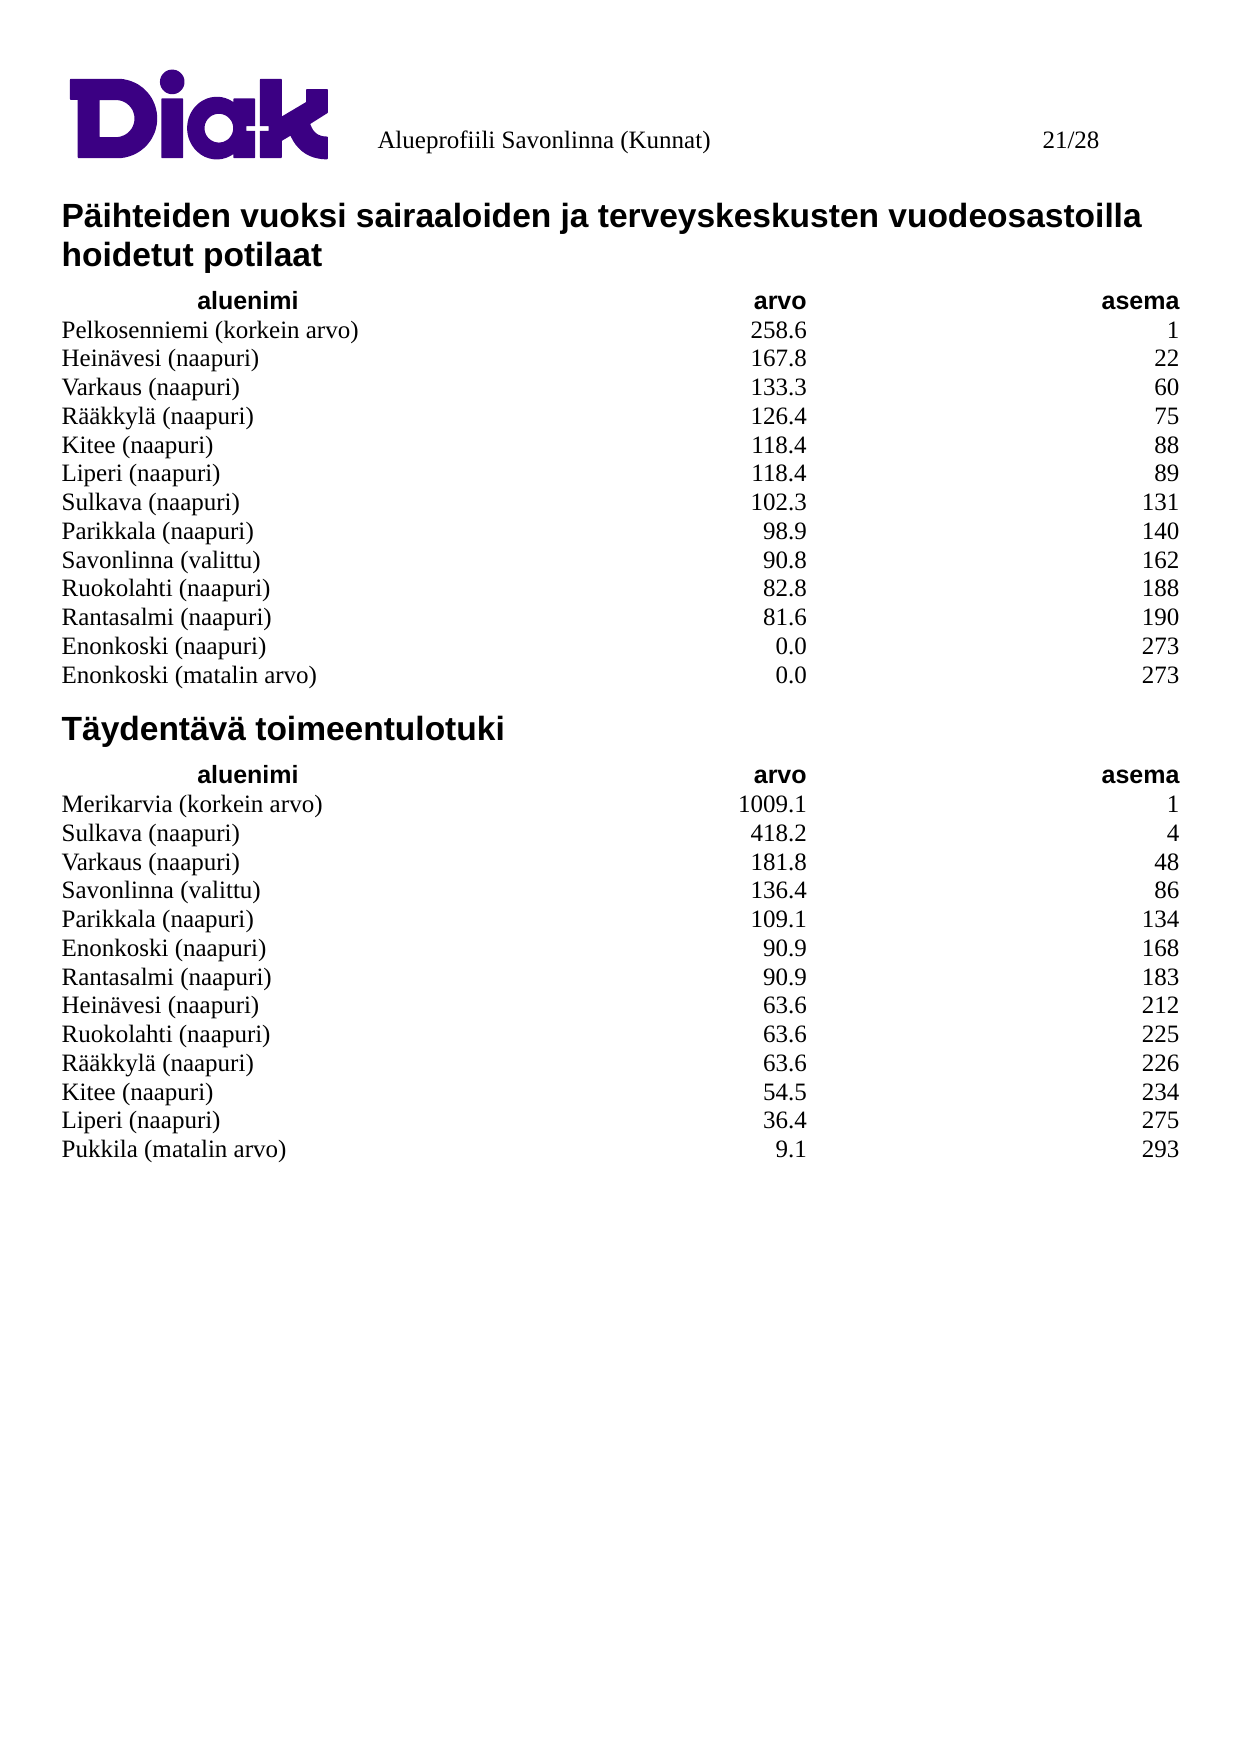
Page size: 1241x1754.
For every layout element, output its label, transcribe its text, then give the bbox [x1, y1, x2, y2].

table_cell 102.3 [434, 487, 806, 516]
table_header aluenimi [61, 286, 434, 315]
table_cell 63.6 [434, 1048, 806, 1077]
table_cell 258.6 [434, 315, 806, 343]
table_cell Enonkoski (naapuri) [61, 631, 434, 660]
table_cell 22 [806, 344, 1179, 372]
table_cell Ruokolahti (naapuri) [61, 1019, 434, 1048]
table_cell 168 [806, 933, 1179, 962]
table_cell 133.3 [434, 372, 806, 401]
table_cell 90.9 [434, 962, 806, 990]
table_cell Rääkkylä (naapuri) [61, 1048, 434, 1077]
table_cell Kitee (naapuri) [61, 1077, 434, 1105]
table_cell Sulkava (naapuri) [61, 818, 434, 847]
table_cell Savonlinna (valittu) [61, 875, 434, 904]
table_cell Ruokolahti (naapuri) [61, 574, 434, 602]
table_cell Savonlinna (valittu) [61, 545, 434, 573]
table_cell 60 [806, 372, 1179, 401]
table_cell Heinävesi (naapuri) [61, 344, 434, 372]
table_cell Merikarvia (korkein arvo) [61, 789, 434, 818]
table_cell 90.8 [434, 545, 806, 573]
table_cell Liperi (naapuri) [61, 459, 434, 487]
table_cell 418.2 [434, 818, 806, 847]
table_cell Enonkoski (matalin arvo) [61, 660, 434, 688]
table_cell 131 [806, 487, 1179, 516]
table_cell Rääkkylä (naapuri) [61, 401, 434, 430]
table_cell 54.5 [434, 1077, 806, 1105]
table_cell 134 [806, 904, 1179, 933]
table_cell 63.6 [434, 990, 806, 1019]
table_cell 226 [806, 1048, 1179, 1077]
table_cell Varkaus (naapuri) [61, 372, 434, 401]
table_cell 190 [806, 602, 1179, 631]
table_cell Parikkala (naapuri) [61, 516, 434, 545]
table_cell 212 [806, 990, 1179, 1019]
table_cell 136.4 [434, 875, 806, 904]
table_cell 126.4 [434, 401, 806, 430]
table_cell Varkaus (naapuri) [61, 847, 434, 875]
table_cell 273 [806, 631, 1179, 660]
table_cell 0.0 [434, 660, 806, 688]
table_cell Heinävesi (naapuri) [61, 990, 434, 1019]
table_cell 86 [806, 875, 1179, 904]
table_header asema [806, 286, 1179, 315]
subtitle Täydentävä toimeentulotuki [61, 709, 1179, 748]
table_cell 88 [806, 430, 1179, 458]
table_cell Kitee (naapuri) [61, 430, 434, 458]
table_header asema [806, 760, 1179, 789]
table_cell 109.1 [434, 904, 806, 933]
table_cell 1 [806, 315, 1179, 343]
table_cell Sulkava (naapuri) [61, 487, 434, 516]
table_cell Pukkila (matalin arvo) [61, 1134, 434, 1163]
table_cell Parikkala (naapuri) [61, 904, 434, 933]
table_cell 118.4 [434, 459, 806, 487]
table_cell 4 [806, 818, 1179, 847]
table_cell Rantasalmi (naapuri) [61, 602, 434, 631]
table_cell 181.8 [434, 847, 806, 875]
table_cell Pelkosenniemi (korkein arvo) [61, 315, 434, 343]
table_cell Rantasalmi (naapuri) [61, 962, 434, 990]
table_cell 48 [806, 847, 1179, 875]
table_cell 89 [806, 459, 1179, 487]
table_cell 81.6 [434, 602, 806, 631]
subtitle Päihteiden vuoksi sairaaloiden ja terveyskeskusten vuodeosastoilla hoidetut potilaat [61, 196, 1179, 273]
table_cell 275 [806, 1105, 1179, 1134]
table_cell 90.9 [434, 933, 806, 962]
table_header arvo [434, 286, 806, 315]
table_header aluenimi [61, 760, 434, 789]
table_cell 118.4 [434, 430, 806, 458]
table_cell 75 [806, 401, 1179, 430]
table_cell 293 [806, 1134, 1179, 1163]
table_cell 1 [806, 789, 1179, 818]
table_cell 273 [806, 660, 1179, 688]
table_header arvo [434, 760, 806, 789]
table_cell 36.4 [434, 1105, 806, 1134]
table_cell 0.0 [434, 631, 806, 660]
table_cell 234 [806, 1077, 1179, 1105]
table_cell 9.1 [434, 1134, 806, 1163]
table_cell 82.8 [434, 574, 806, 602]
table_cell 162 [806, 545, 1179, 573]
table_cell 1009.1 [434, 789, 806, 818]
table_cell 188 [806, 574, 1179, 602]
table_cell 167.8 [434, 344, 806, 372]
table_cell Enonkoski (naapuri) [61, 933, 434, 962]
table_cell 98.9 [434, 516, 806, 545]
table_cell 140 [806, 516, 1179, 545]
table_cell Liperi (naapuri) [61, 1105, 434, 1134]
table_cell 63.6 [434, 1019, 806, 1048]
table_cell 225 [806, 1019, 1179, 1048]
table_cell 183 [806, 962, 1179, 990]
